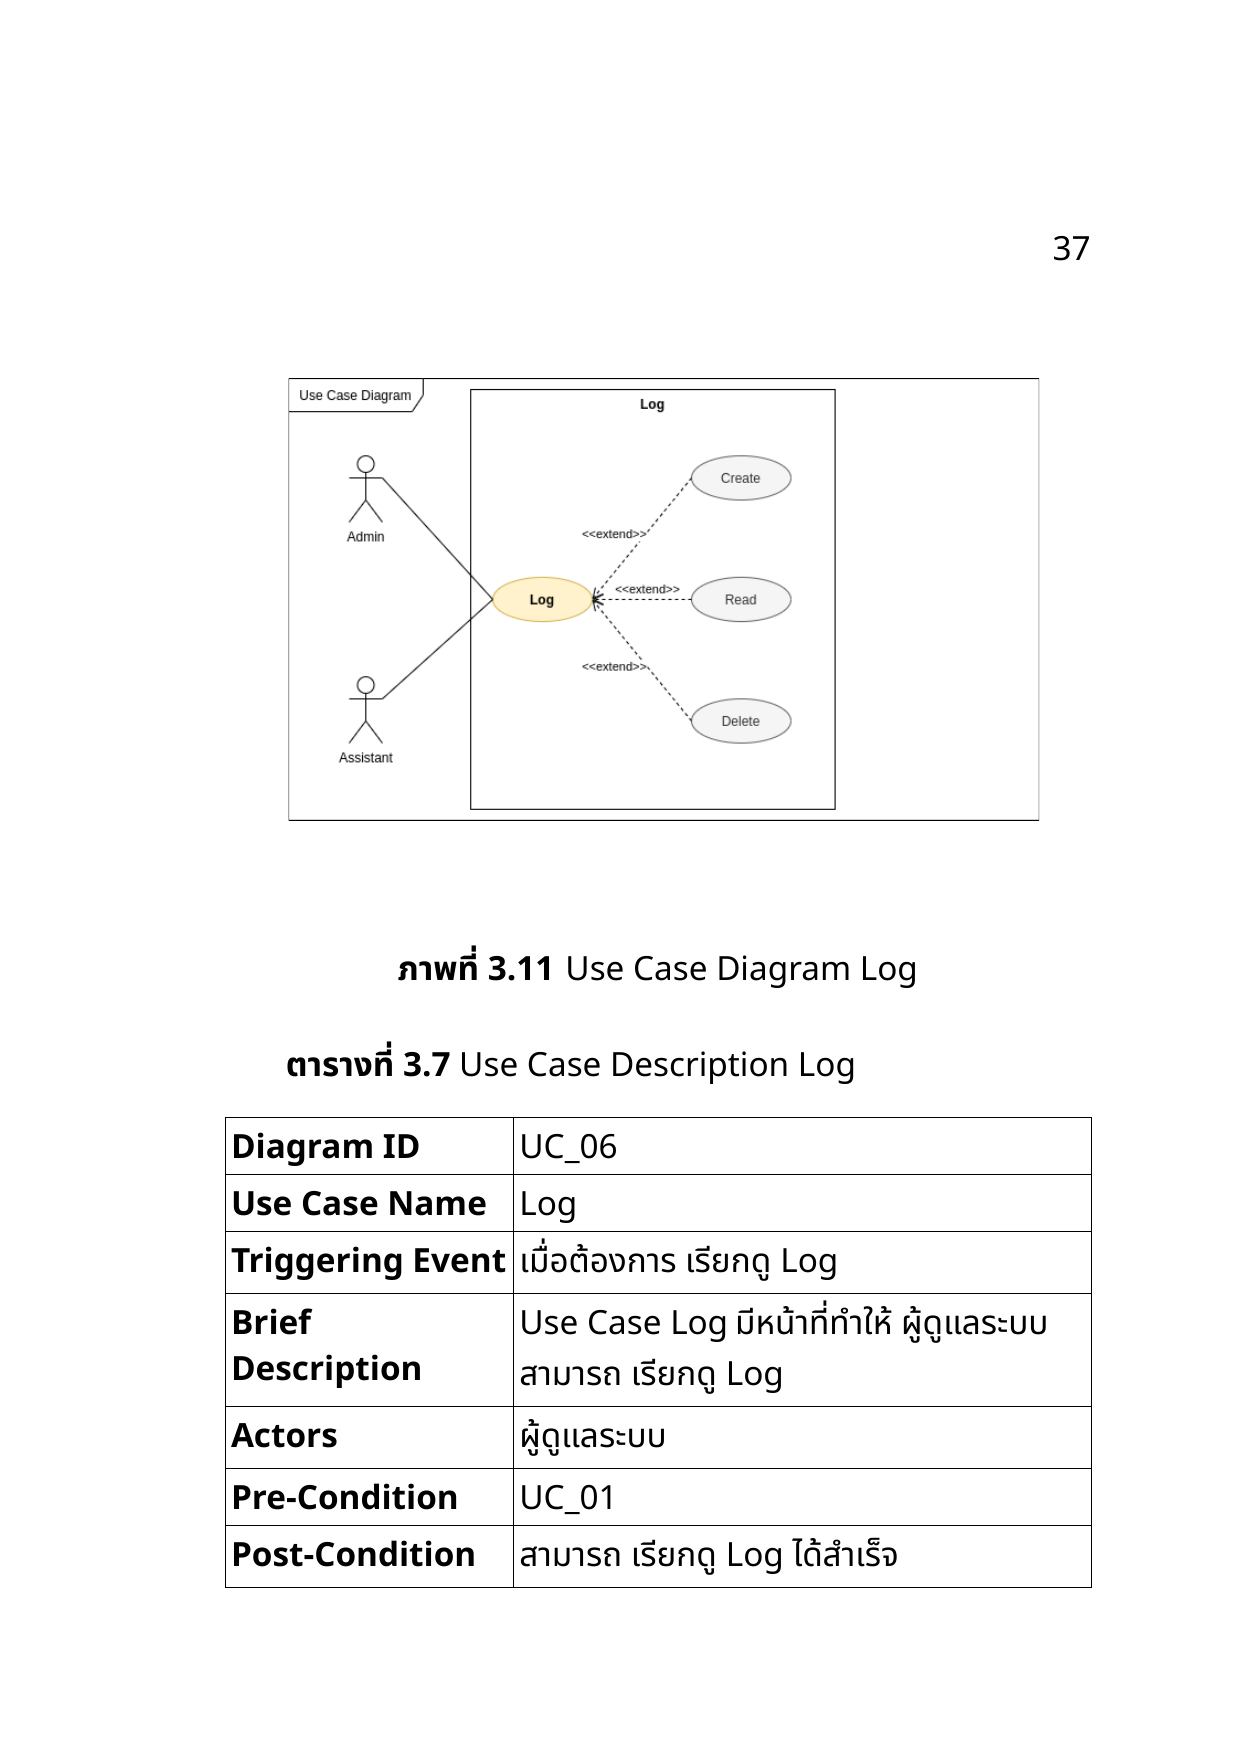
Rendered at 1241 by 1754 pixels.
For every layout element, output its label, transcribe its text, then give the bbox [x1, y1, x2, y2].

table_cell Actors [226, 1407, 513, 1468]
table_header Diagram ID [226, 1118, 513, 1174]
table_cell Pre-Condition [226, 1469, 513, 1525]
table_cell Post-Condition [226, 1526, 513, 1587]
table_cell Brief Description [226, 1294, 513, 1406]
table_cell Triggering Event [226, 1232, 513, 1293]
table_cell Use Case Logมีหน้าที่ทำให้ ผู้ดูแลระบบ สามารถ เรียกดู Log [514, 1294, 1091, 1406]
table_cell สามารถ เรียกดู Log ได้สำเร็จ [514, 1526, 1091, 1587]
table_cell UC_01 [514, 1469, 1091, 1525]
text ภาพที่ 3.11 Use Case Diagram Log [225, 936, 1091, 996]
picture [288, 378, 1040, 821]
text ตารางที่ 3.7 Use Case Description Log [225, 1041, 1091, 1092]
table_header UC_06 [514, 1118, 1091, 1174]
table_cell เมื่อต้องการ เรียกดู Log [514, 1232, 1091, 1293]
table_cell Log [514, 1175, 1091, 1231]
table_cell Use Case Name [226, 1175, 513, 1231]
table_cell ผู้ดูแลระบบ [514, 1407, 1091, 1468]
